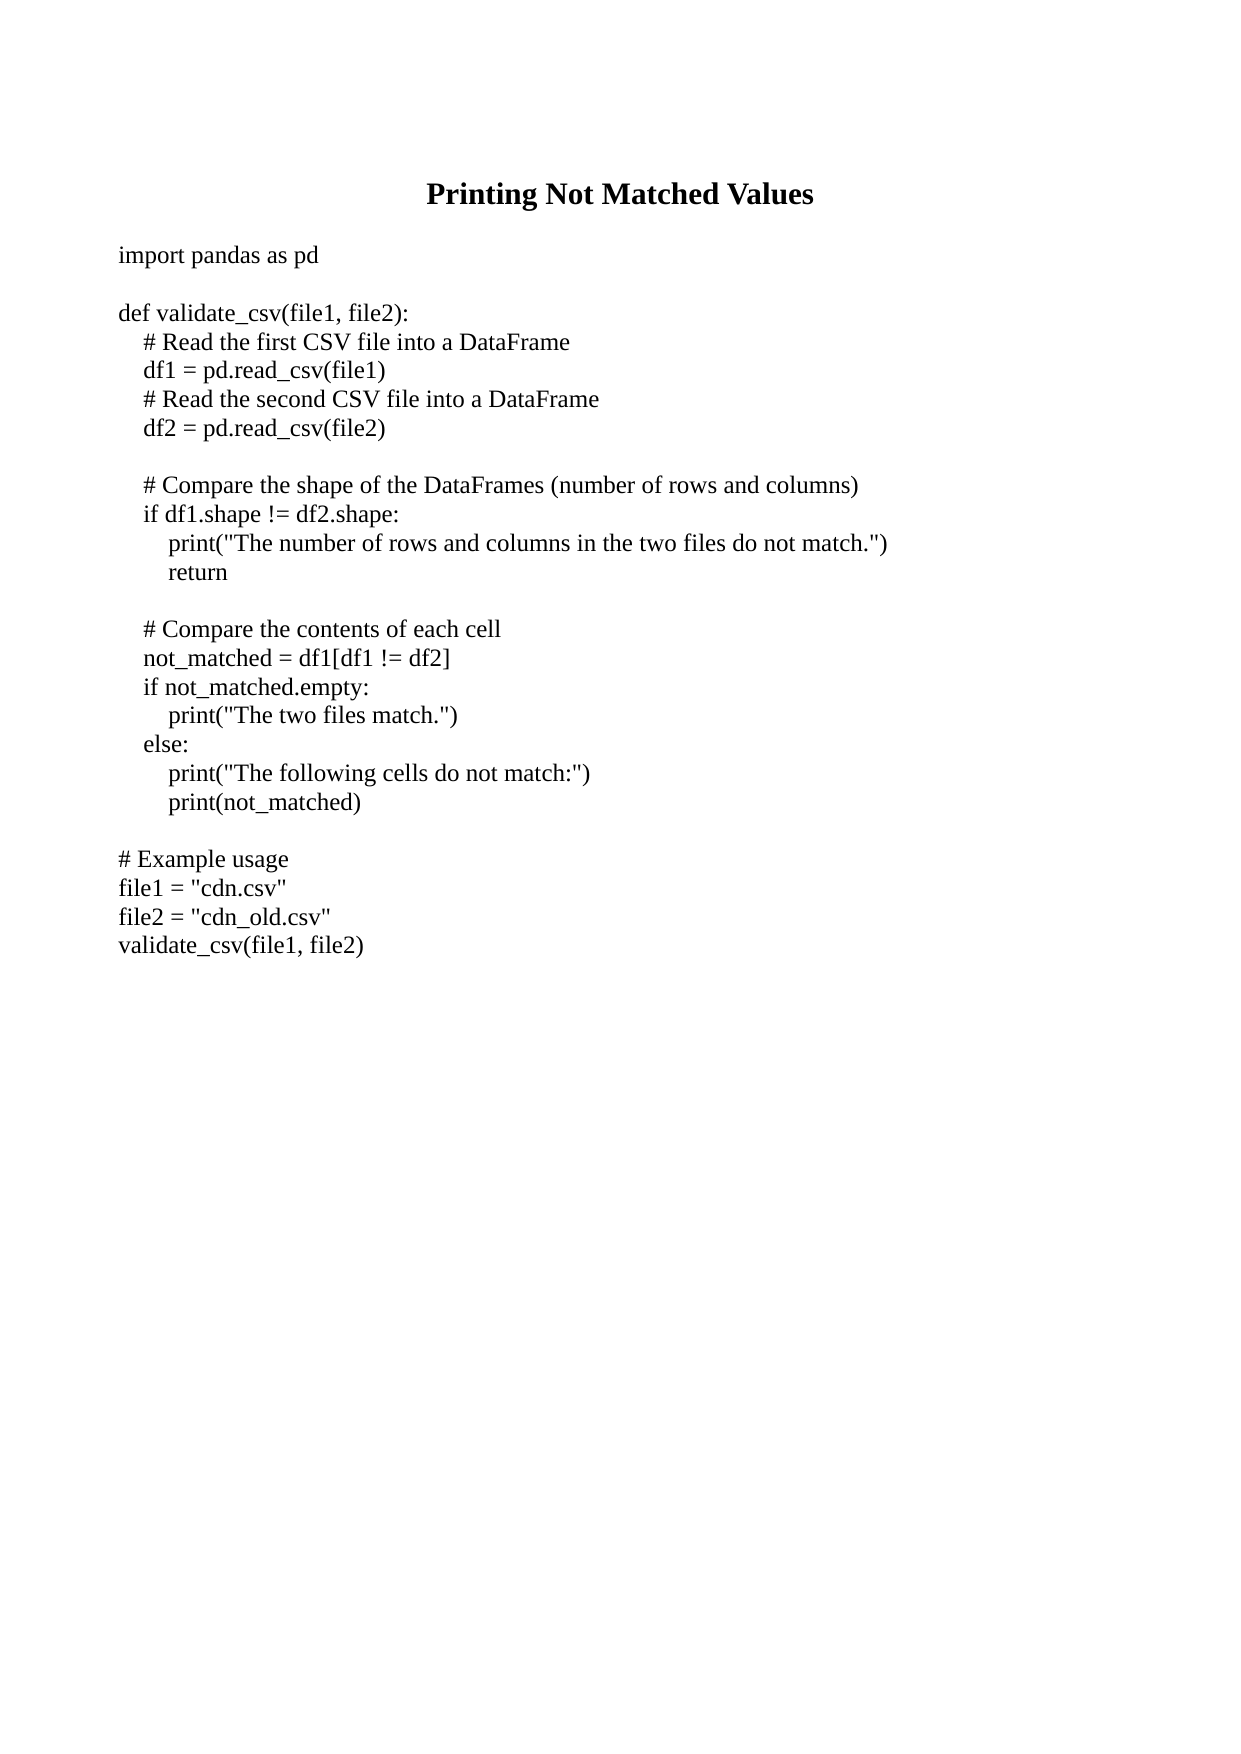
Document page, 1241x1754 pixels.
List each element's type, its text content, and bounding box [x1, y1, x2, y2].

text print("The following cells do not match:") [118, 758, 1122, 787]
text print("The two files match.") [118, 700, 1122, 729]
text # Compare the contents of each cell [118, 614, 1122, 643]
text not_matched = df1[df1 != df2] [118, 643, 1122, 672]
text # Example usage [118, 844, 1122, 873]
text def validate_csv(file1, file2): [118, 298, 1122, 327]
text Printing Not Matched Values [118, 176, 1122, 212]
text # Compare the shape of the DataFrames (number of rows and columns) [118, 470, 1122, 499]
text file1 = "cdn.csv" [118, 873, 1122, 902]
text print("The number of rows and columns in the two files do not match.") [118, 528, 1122, 557]
text import pandas as pd [118, 240, 1122, 269]
text file2 = "cdn_old.csv" [118, 902, 1122, 930]
text if not_matched.empty: [118, 672, 1122, 700]
text print(not_matched) [118, 787, 1122, 815]
text # Read the second CSV file into a DataFrame [118, 384, 1122, 413]
text df1 = pd.read_csv(file1) [118, 355, 1122, 384]
text df2 = pd.read_csv(file2) [118, 413, 1122, 442]
text else: [118, 729, 1122, 758]
text return [118, 557, 1122, 585]
text validate_csv(file1, file2) [118, 930, 1122, 959]
text # Read the first CSV file into a DataFrame [118, 327, 1122, 355]
text if df1.shape != df2.shape: [118, 499, 1122, 528]
